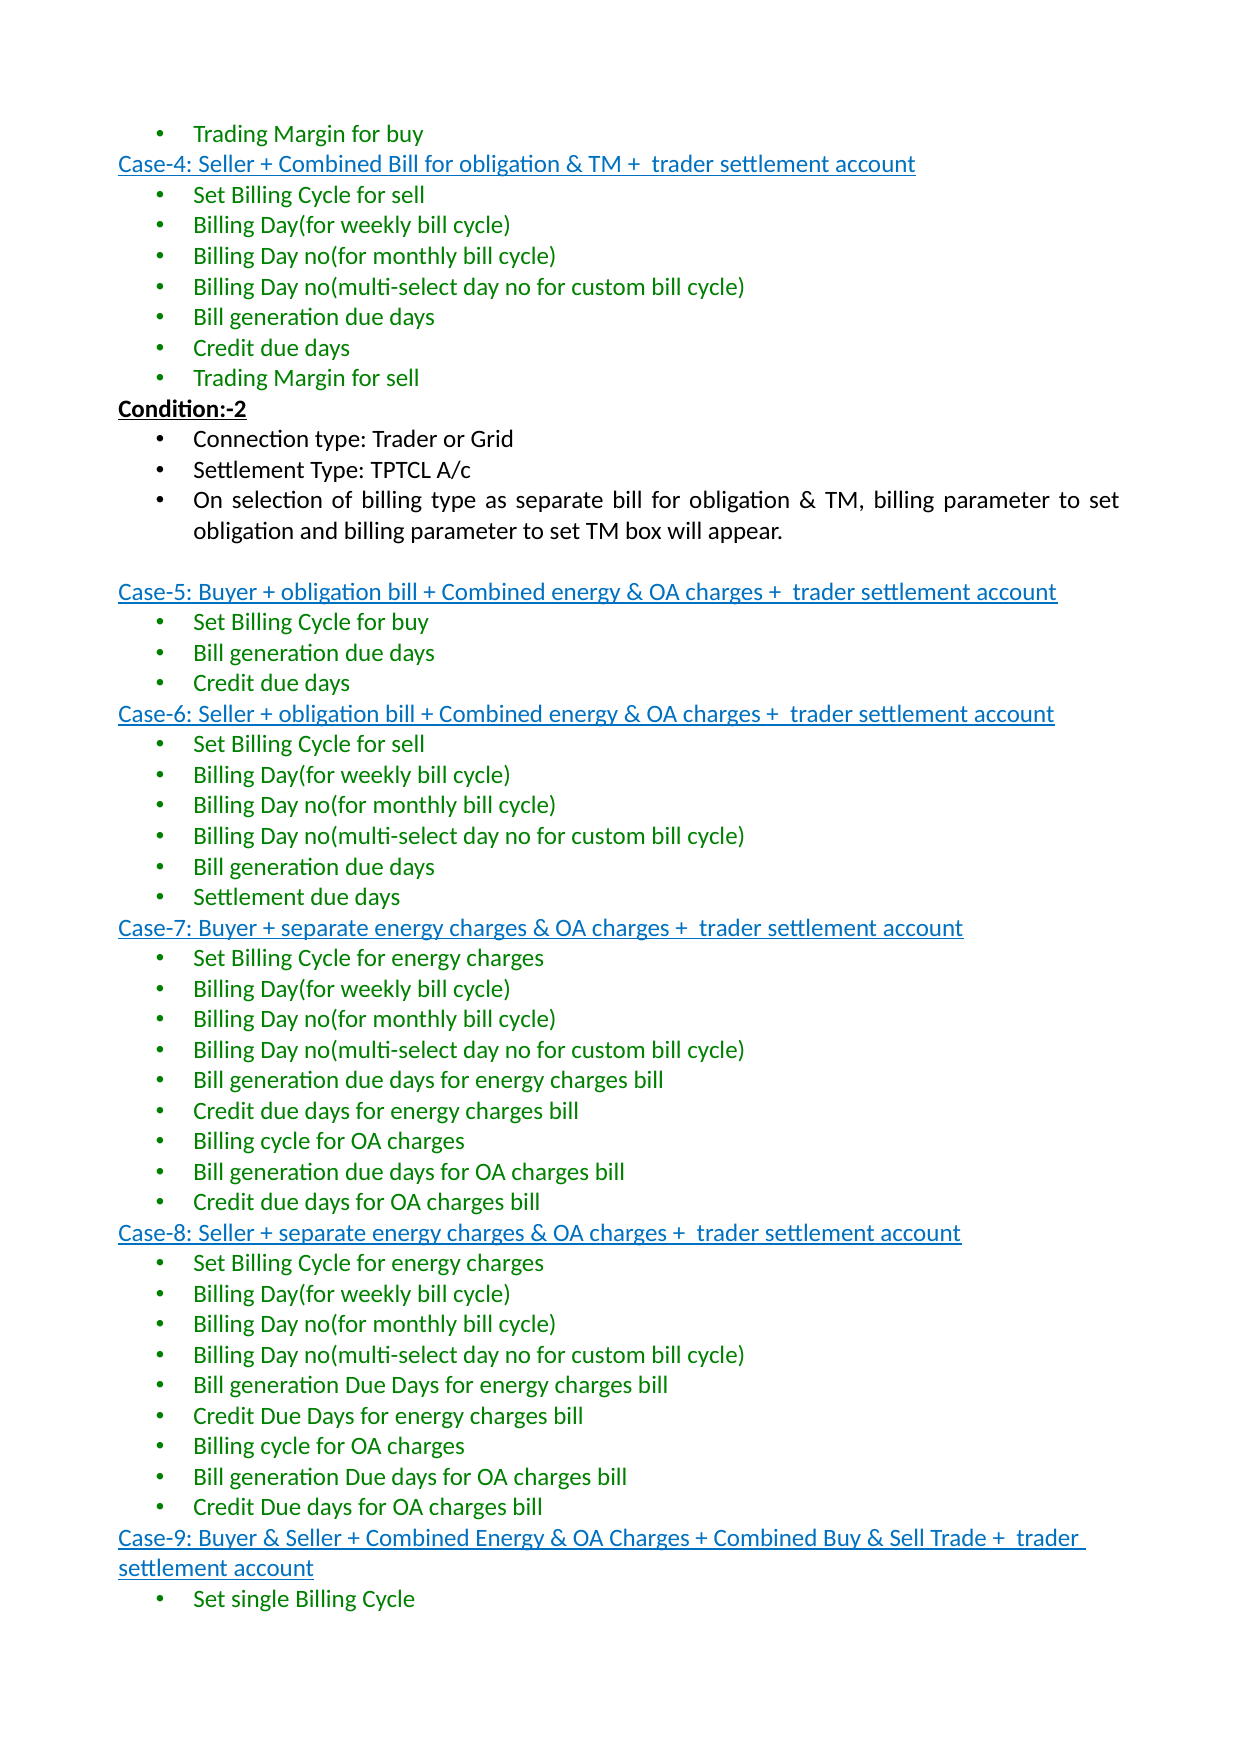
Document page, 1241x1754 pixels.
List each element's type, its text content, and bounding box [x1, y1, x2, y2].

list Billing Day no(multi-select day no for custom bill cycle) [156, 1339, 1122, 1369]
list Trading Margin for buy [156, 118, 1122, 149]
list Billing cycle for OA charges [156, 1125, 1122, 1156]
list Billing Day(for weekly bill cycle) [156, 1278, 1122, 1308]
list Billing cycle for OA charges [156, 1431, 1122, 1461]
text Case-7: Buyer + separate energy charges & OA charges + trader settlement account [118, 912, 1122, 942]
list Bill generation Due days for OA charges bill [156, 1461, 1122, 1492]
list On selection of billing type as separate bill for obligation & TM, billing parameter to set obligation and billing parameter to set TM box will appear. [156, 484, 1122, 545]
text Case-9: Buyer & Seller + Combined Energy & OA Charges + Combined Buy & Sell Trade + trader settlement account [118, 1522, 1122, 1583]
list Set Billing Cycle for energy charges [156, 942, 1122, 973]
list Billing Day no(multi-select day no for custom bill cycle) [156, 271, 1122, 301]
list Bill generation Due Days for energy charges bill [156, 1369, 1122, 1400]
list Billing Day(for weekly bill cycle) [156, 759, 1122, 789]
list Connection type: Trader or Grid [156, 423, 1122, 454]
list Set Billing Cycle for energy charges [156, 1247, 1122, 1278]
list Credit due days [156, 332, 1122, 362]
list Set Billing Cycle for buy [156, 606, 1122, 637]
list Settlement due days [156, 881, 1122, 912]
list Bill generation due days [156, 301, 1122, 332]
list Bill generation due days for energy charges bill [156, 1064, 1122, 1095]
list Credit due days for energy charges bill [156, 1095, 1122, 1125]
list Bill generation due days for OA charges bill [156, 1156, 1122, 1186]
text Case-5: Buyer + obligation bill + Combined energy & OA charges + trader settlement account [118, 576, 1122, 606]
text Condition:-2 [118, 393, 1122, 423]
list Billing Day no(for monthly bill cycle) [156, 240, 1122, 271]
list Credit Due days for OA charges bill [156, 1492, 1122, 1522]
list Billing Day no(for monthly bill cycle) [156, 1308, 1122, 1339]
list Settlement Type: TPTCL A/c [156, 454, 1122, 484]
list Bill generation due days [156, 851, 1122, 881]
list Credit due days for OA charges bill [156, 1186, 1122, 1217]
list Billing Day no(multi-select day no for custom bill cycle) [156, 1034, 1122, 1064]
list Bill generation due days [156, 637, 1122, 667]
list Billing Day no(for monthly bill cycle) [156, 789, 1122, 820]
list Billing Day(for weekly bill cycle) [156, 210, 1122, 240]
text Case-8: Seller + separate energy charges & OA charges + trader settlement account [118, 1217, 1122, 1247]
list Billing Day no(multi-select day no for custom bill cycle) [156, 820, 1122, 851]
list Trading Margin for sell [156, 362, 1122, 393]
list Billing Day no(for monthly bill cycle) [156, 1003, 1122, 1034]
list Credit Due Days for energy charges bill [156, 1400, 1122, 1431]
list Credit due days [156, 667, 1122, 698]
list Set Billing Cycle for sell [156, 728, 1122, 759]
text Case-6: Seller + obligation bill + Combined energy & OA charges + trader settlement account [118, 698, 1122, 728]
list Set Billing Cycle for sell [156, 179, 1122, 210]
text Case-4: Seller + Combined Bill for obligation & TM + trader settlement account [118, 149, 1122, 179]
list Set single Billing Cycle [156, 1583, 1122, 1614]
list Billing Day(for weekly bill cycle) [156, 973, 1122, 1003]
